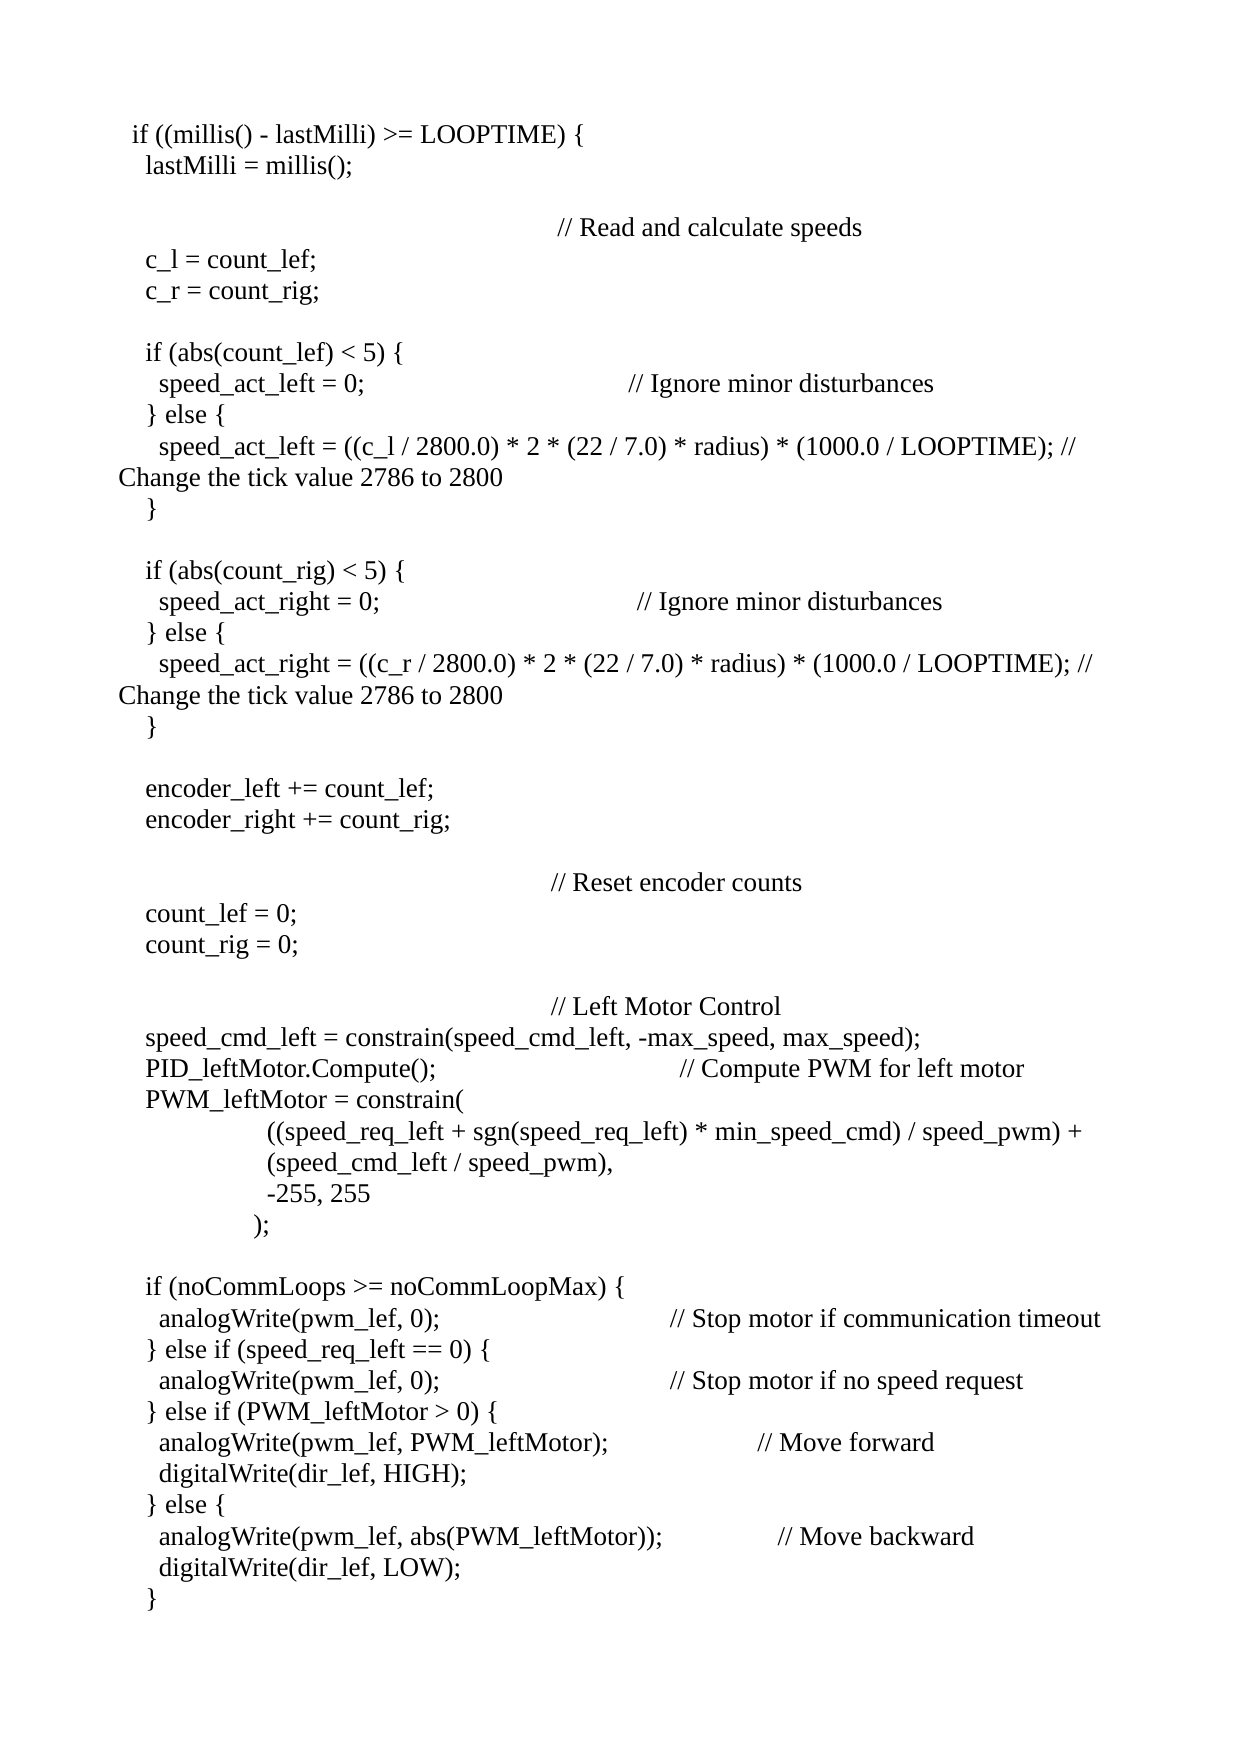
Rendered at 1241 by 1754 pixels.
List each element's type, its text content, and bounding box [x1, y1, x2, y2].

table_header if ((millis() - lastMilli) >= LOOPTIME) { lastMilli = millis(); // Read and calculate speeds c_l = count_lef; c_r = count_rig; if (abs(count_lef) < 5) { speed_act_left = 0; // Ignore minor disturbances } else { speed_act_left = ((c_l / 2800.0) * 2 * (22 / 7.0) * radius) * (1000.0 / LOOPTIME); // Change the tick value 2786 to 2800 } if (abs(count_rig) < 5) { speed_act_right = 0; // Ignore minor disturbances } else { speed_act_right = ((c_r / 2800.0) * 2 * (22 / 7.0) * radius) * (1000.0 / LOOPTIME); // Change the tick value 2786 to 2800 } encoder_left += count_lef; encoder_right += count_rig; // Reset encoder counts count_lef = 0; count_rig = 0; // Left Motor Control speed_cmd_left = constrain(speed_cmd_left, -max_speed, max_speed); PID_leftMotor.Compute(); // Compute PWM for left motor PWM_leftMotor = constrain( ((speed_req_left + sgn(speed_req_left) * min_speed_cmd) / speed_pwm) + (speed_cmd_left / speed_pwm), -255, 255 ); if (noCommLoops >= noCommLoopMax) { analogWrite(pwm_lef, 0); // Stop motor if communication timeout } else if (speed_req_left == 0) { analogWrite(pwm_lef, 0); // Stop motor if no speed request } else if (PWM_leftMotor > 0) { analogWrite(pwm_lef, PWM_leftMotor); // Move forward digitalWrite(dir_lef, HIGH); } else { analogWrite(pwm_lef, abs(PWM_leftMotor)); // Move backward digitalWrite(dir_lef, LOW); } [118, 118, 1122, 1613]
